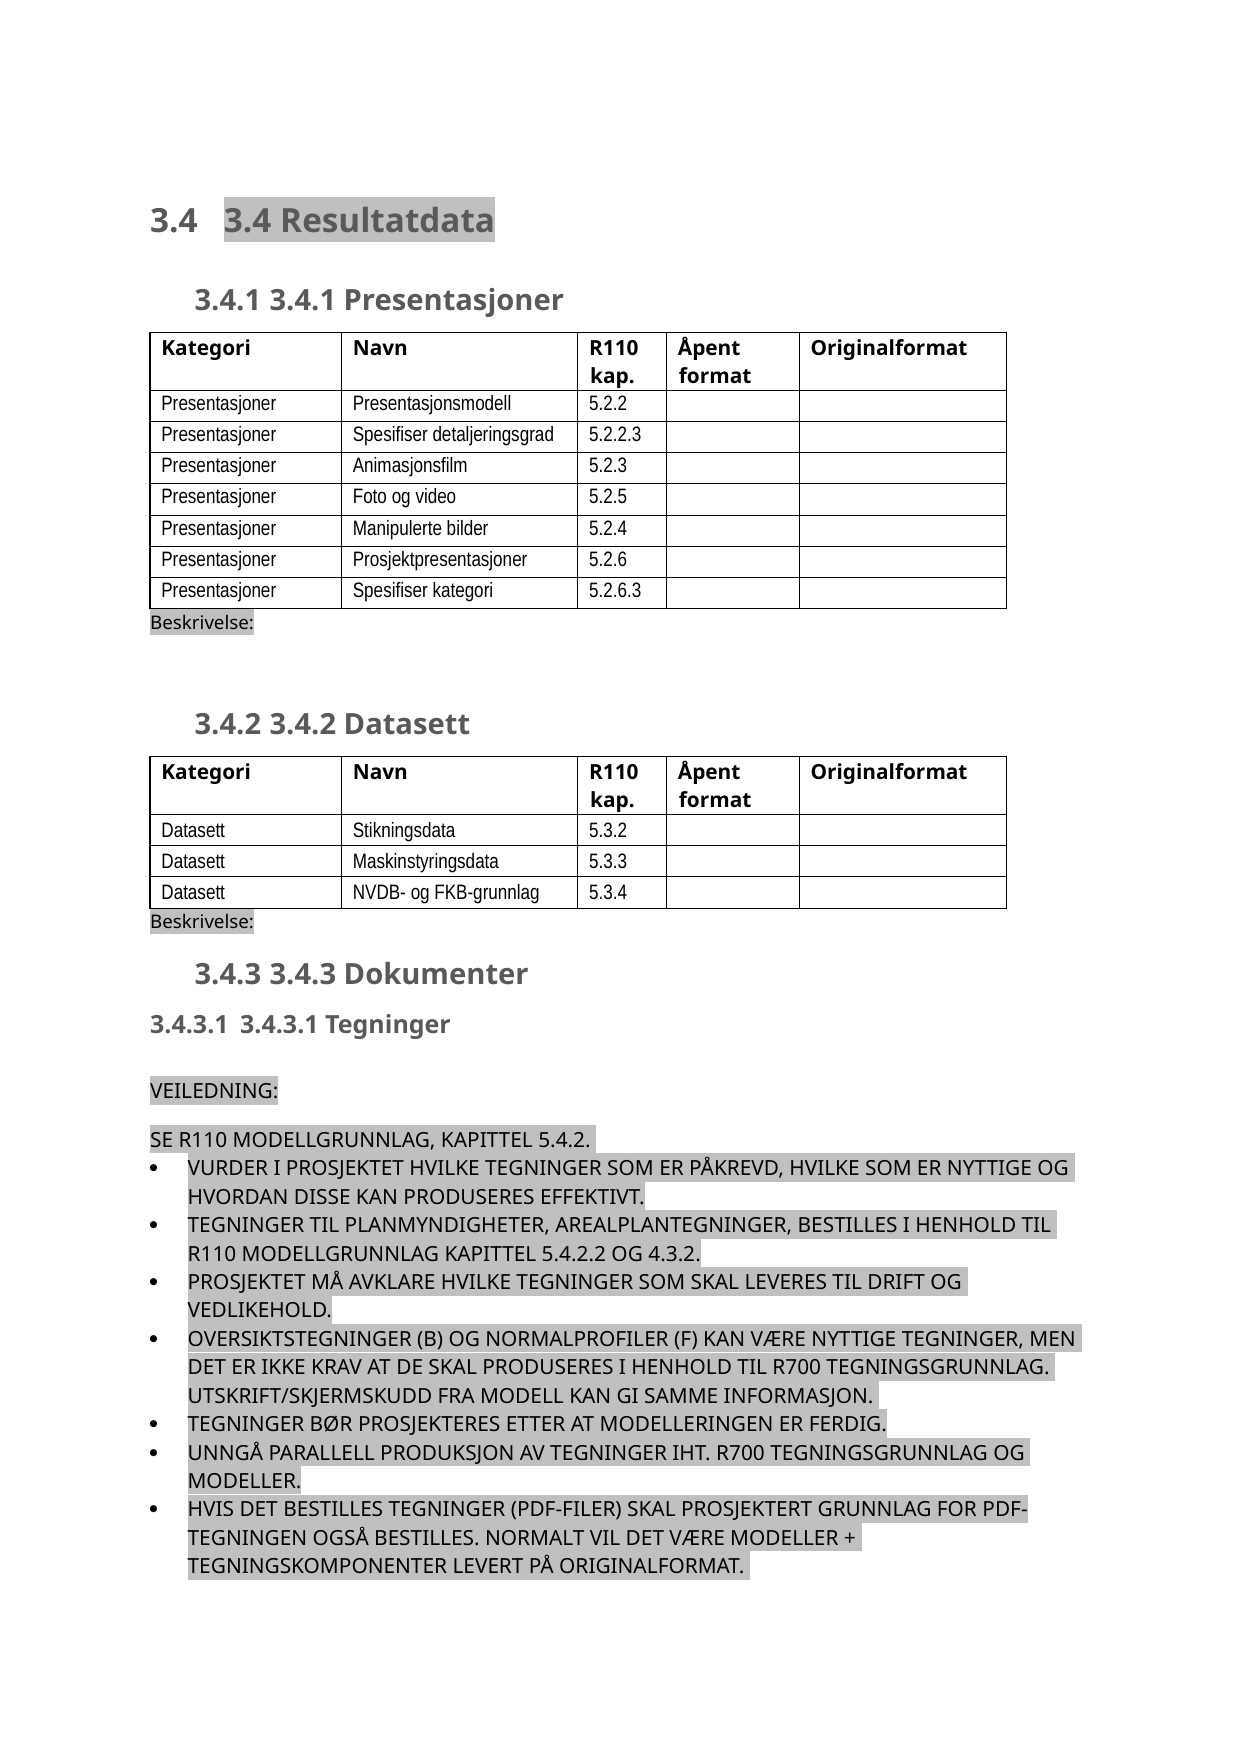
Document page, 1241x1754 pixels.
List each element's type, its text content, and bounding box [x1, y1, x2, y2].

table_cell 5.2.2.3 [578, 422, 666, 452]
table_cell [800, 877, 1006, 907]
table_cell [800, 453, 1006, 483]
subtitle 3.4 Resultatdata [150, 197, 1090, 242]
table_header Åpent format [667, 757, 799, 814]
subtitle 3.4.2 Datasett [194, 703, 1090, 743]
table_cell Animasjonsfilm [342, 453, 577, 483]
table_cell [800, 846, 1006, 876]
table_header R110 kap. [578, 757, 666, 814]
list VURDER I PROSJEKTET HVILKE TEGNINGER SOM ER PÅKREVD, HVILKE SOM ER NYTTIGE OG HVORDAN DISSE KAN PRODUSERES EFFEKTIVT. [150, 1153, 1090, 1210]
table_cell Prosjektpresentasjoner [342, 547, 577, 577]
table_cell 5.2.5 [578, 484, 666, 514]
table_cell NVDB- og FKB-grunnlag [342, 877, 577, 907]
list TEGNINGER TIL PLANMYNDIGHETER, AREALPLANTEGNINGER, BESTILLES I HENHOLD TIL R110 MODELLGRUNNLAG KAPITTEL 5.4.2.2 OG 4.3.2. [150, 1210, 1090, 1267]
table_cell Presentasjoner [151, 578, 341, 608]
table_cell 5.2.6 [578, 547, 666, 577]
table_cell Presentasjoner [151, 516, 341, 546]
list TEGNINGER BØR PROSJEKTERES ETTER AT MODELLERINGEN ER FERDIG. [150, 1409, 1090, 1438]
table_cell Spesifiser detaljeringsgrad [342, 422, 577, 452]
table_cell Datasett [151, 877, 341, 907]
list OVERSIKTSTEGNINGER (B) OG NORMALPROFILER (F) KAN VÆRE NYTTIGE TEGNINGER, MEN DET ER IKKE KRAV AT DE SKAL PRODUSERES I HENHOLD TIL R700 TEGNINGSGRUNNLAG. UTSKRIFT/SKJERMSKUDD FRA MODELL KAN GI SAMME INFORMASJON. [150, 1324, 1090, 1409]
table_cell 5.2.6.3 [578, 578, 666, 608]
table_cell 5.3.2 [578, 815, 666, 845]
table_cell [800, 516, 1006, 546]
table_cell [667, 877, 799, 907]
table_cell [667, 547, 799, 577]
table_cell [667, 815, 799, 845]
table_cell [800, 815, 1006, 845]
table_cell [667, 484, 799, 514]
text VEILEDNING: [150, 1076, 1090, 1105]
table_cell [800, 422, 1006, 452]
table_cell Manipulerte bilder [342, 516, 577, 546]
subtitle 3.4.1 Presentasjoner [194, 279, 1090, 319]
table_header R110 kap. [578, 333, 666, 389]
table_header Originalformat [800, 757, 1006, 814]
table_header Navn [342, 333, 577, 389]
table_cell [667, 516, 799, 546]
table_cell Datasett [151, 815, 341, 845]
list HVIS DET BESTILLES TEGNINGER (PDF-FILER) SKAL PROSJEKTERT GRUNNLAG FOR PDF-TEGNINGEN OGSÅ BESTILLES. NORMALT VIL DET VÆRE MODELLER + TEGNINGSKOMPONENTER LEVERT PÅ ORIGINALFORMAT. [150, 1494, 1090, 1580]
table_cell [800, 578, 1006, 608]
table_cell Spesifiser kategori [342, 578, 577, 608]
table_header Kategori [151, 333, 341, 389]
list UNNGÅ PARALLELL PRODUKSJON AV TEGNINGER IHT. R700 TEGNINGSGRUNNLAG OG MODELLER. [150, 1438, 1090, 1494]
table_cell Presentasjoner [151, 391, 341, 421]
table_cell 5.2.2 [578, 391, 666, 421]
table_cell Presentasjoner [151, 453, 341, 483]
table_cell [667, 422, 799, 452]
text Beskrivelse: [150, 609, 1090, 635]
table_header Navn [342, 757, 577, 814]
list PROSJEKTET MÅ AVKLARE HVILKE TEGNINGER SOM SKAL LEVERES TIL DRIFT OG VEDLIKEHOLD. [150, 1267, 1090, 1324]
table_cell Datasett [151, 846, 341, 876]
table_header Kategori [151, 757, 341, 814]
table_cell Presentasjoner [151, 422, 341, 452]
table_cell [667, 846, 799, 876]
table_header Åpent format [667, 333, 799, 389]
table_cell Maskinstyringsdata [342, 846, 577, 876]
table_cell [800, 391, 1006, 421]
table_cell [667, 578, 799, 608]
table_cell [667, 391, 799, 421]
text Beskrivelse: [150, 908, 1090, 934]
table_cell Presentasjoner [151, 484, 341, 514]
table_cell [800, 484, 1006, 514]
table_cell Stikningsdata [342, 815, 577, 845]
table_header Originalformat [800, 333, 1006, 389]
subtitle 3.4.3 Dokumenter [194, 954, 1090, 993]
table_cell Foto og video [342, 484, 577, 514]
table_cell [667, 453, 799, 483]
text SE R110 MODELLGRUNNLAG, KAPITTEL 5.4.2. [150, 1125, 1090, 1153]
table_cell [800, 547, 1006, 577]
table_cell Presentasjonsmodell [342, 391, 577, 421]
table_cell 5.2.4 [578, 516, 666, 546]
table_cell 5.3.3 [578, 846, 666, 876]
table_cell 5.3.4 [578, 877, 666, 907]
subtitle 3.4.3.1 Tegninger [150, 1006, 1090, 1040]
table_cell 5.2.3 [578, 453, 666, 483]
table_cell Presentasjoner [151, 547, 341, 577]
